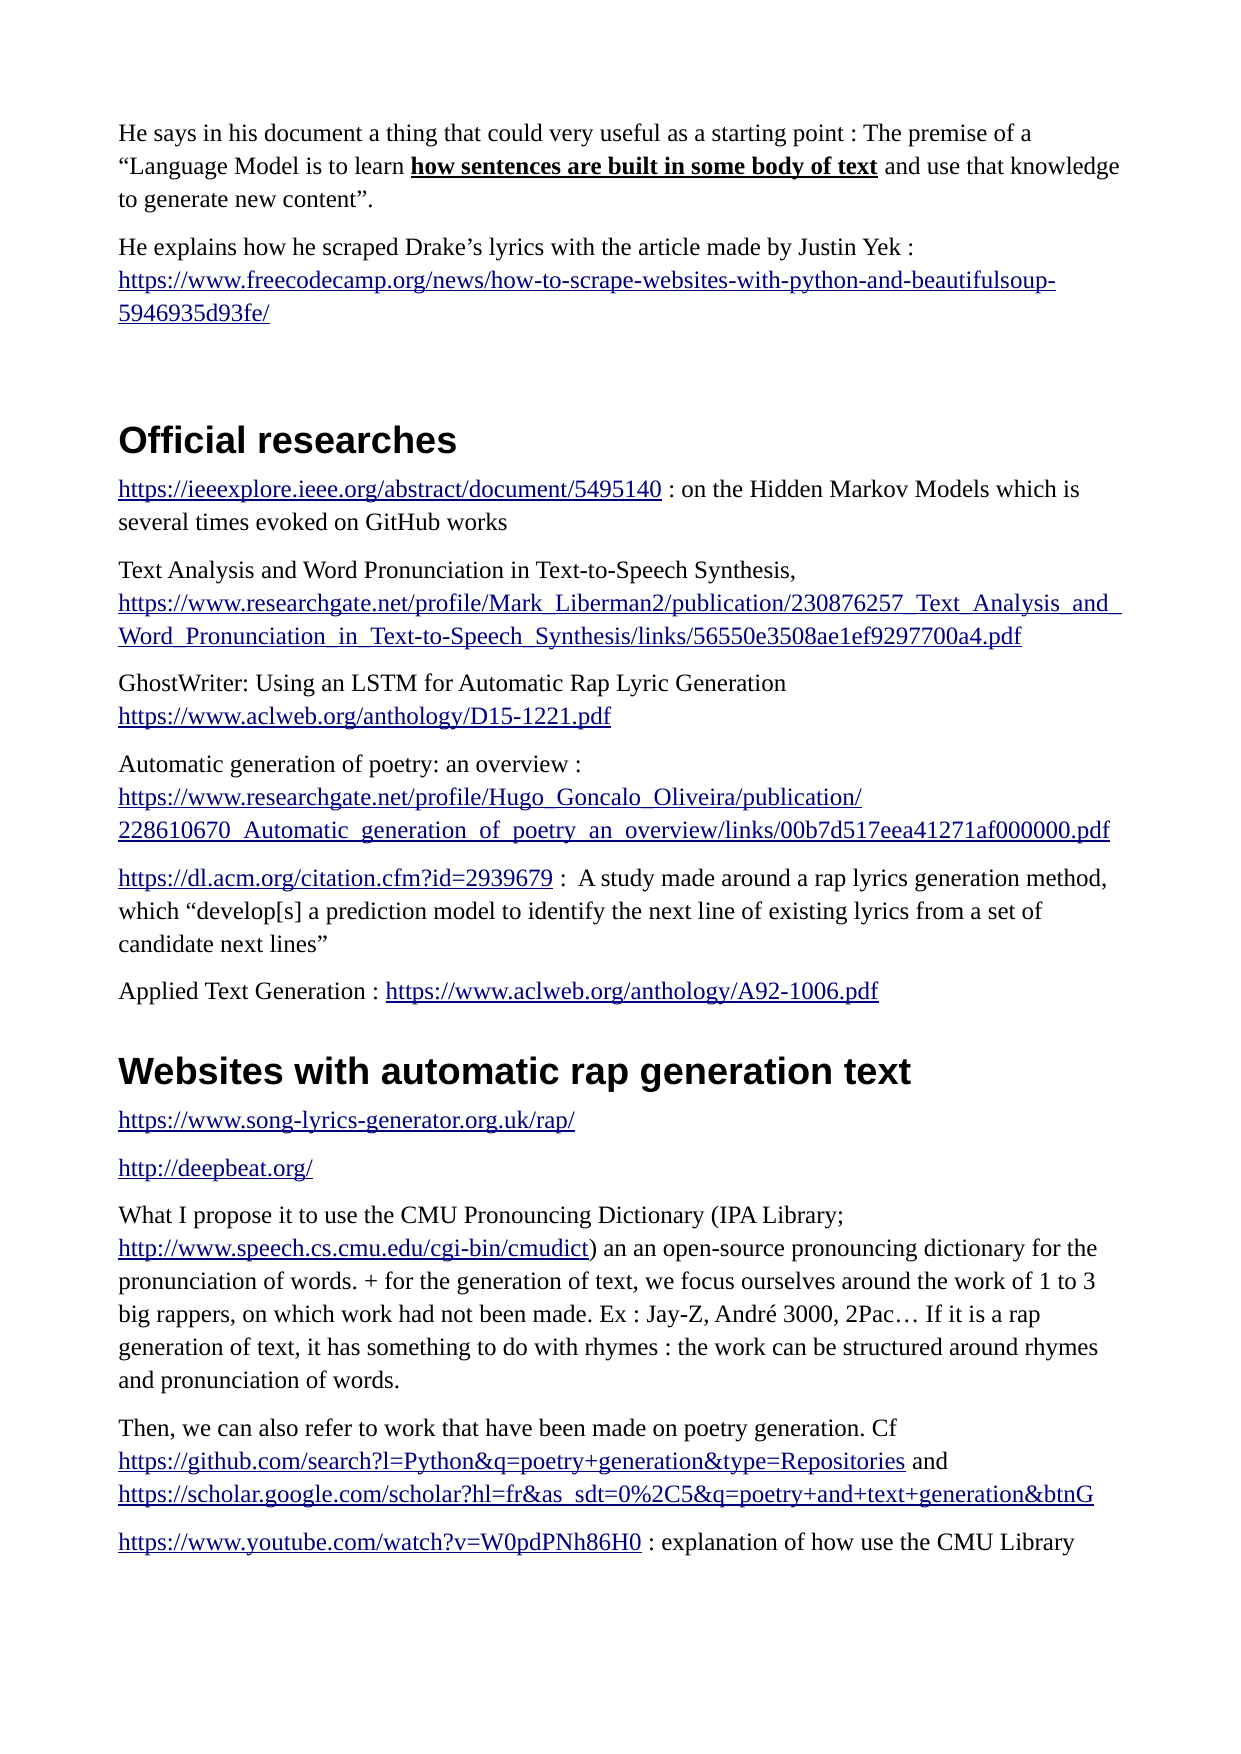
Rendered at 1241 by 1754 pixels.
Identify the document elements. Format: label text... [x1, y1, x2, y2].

subtitle Websites with automatic rap generation text [118, 1049, 1122, 1093]
subtitle Official researches [118, 418, 1122, 462]
text Applied Text Generation : https://www.aclweb.org/anthology/A92-1006.pdf [118, 976, 1122, 1005]
text Word_Pronunciation_in_Text-to-Speech_Synthesis/links/56550e3508ae1ef9297700a4.pdf [118, 614, 1122, 649]
text Then, we can also refer to work that have been made on poetry generation. Cf https://github.com/search?l=Python&q=poetry+generation&type=Repositories and https://scholar.google.com/scholar?hl=fr&as_sdt=0%2C5&q=poetry+and+text+generation&btnG [118, 1413, 1122, 1508]
text https://ieeexplore.ieee.org/abstract/document/5495140 : on the Hidden Markov Models which is several times evoked on GitHub works [118, 474, 1122, 536]
text Text Analysis and Word Pronunciation in Text-to-Speech Synthesis, https://www.researchgate.net/profile/Mark_Liberman2/publication/230876257_Text_Analysis_and_ [118, 555, 1122, 613]
text He explains how he scraped Drake’s lyrics with the article made by Justin Yek : https://www.freecodecamp.org/news/how-to-scrape-websites-with-python-and-beautifulsoup-5946935d93fe/ [118, 232, 1122, 327]
text Automatic generation of poetry: an overview : https://www.researchgate.net/profile/Hugo_Goncalo_Oliveira/publication/228610670_Automatic_generation_of_poetry_an_overview/links/00b7d517eea41271af000000.pdf [118, 749, 1122, 844]
text GhostWriter: Using an LSTM for Automatic Rap Lyric Generation https://www.aclweb.org/anthology/D15-1221.pdf [118, 668, 1122, 730]
text What I propose it to use the CMU Pronouncing Dictionary (IPA Library; http://www.speech.cs.cmu.edu/cgi-bin/cmudict) an an open-source pronouncing dictionary for the pronunciation of words. + for the generation of text, we focus ourselves around the work of 1 to 3 big rappers, on which work had not been made. Ex : Jay-Z, André 3000, 2Pac… If it is a rap generation of text, it has something to do with rhymes : the work can be structured around rhymes and pronunciation of words. [118, 1200, 1122, 1394]
text He says in his document a thing that could very useful as a starting point : The premise of a “Language Model is to learn how sentences are built in some body of text and use that knowledge to generate new content”. [118, 118, 1122, 213]
text https://www.youtube.com/watch?v=W0pdPNh86H0 : explanation of how use the CMU Library [118, 1527, 1122, 1555]
text https://www.song-lyrics-generator.org.uk/rap/ [118, 1105, 1122, 1134]
text https://dl.acm.org/citation.cfm?id=2939679 : A study made around a rap lyrics generation method, which “develop[s] a prediction model to identify the next line of existing lyrics from a set of candidate next lines” [118, 863, 1122, 957]
text http://deepbeat.org/ [118, 1153, 1122, 1181]
